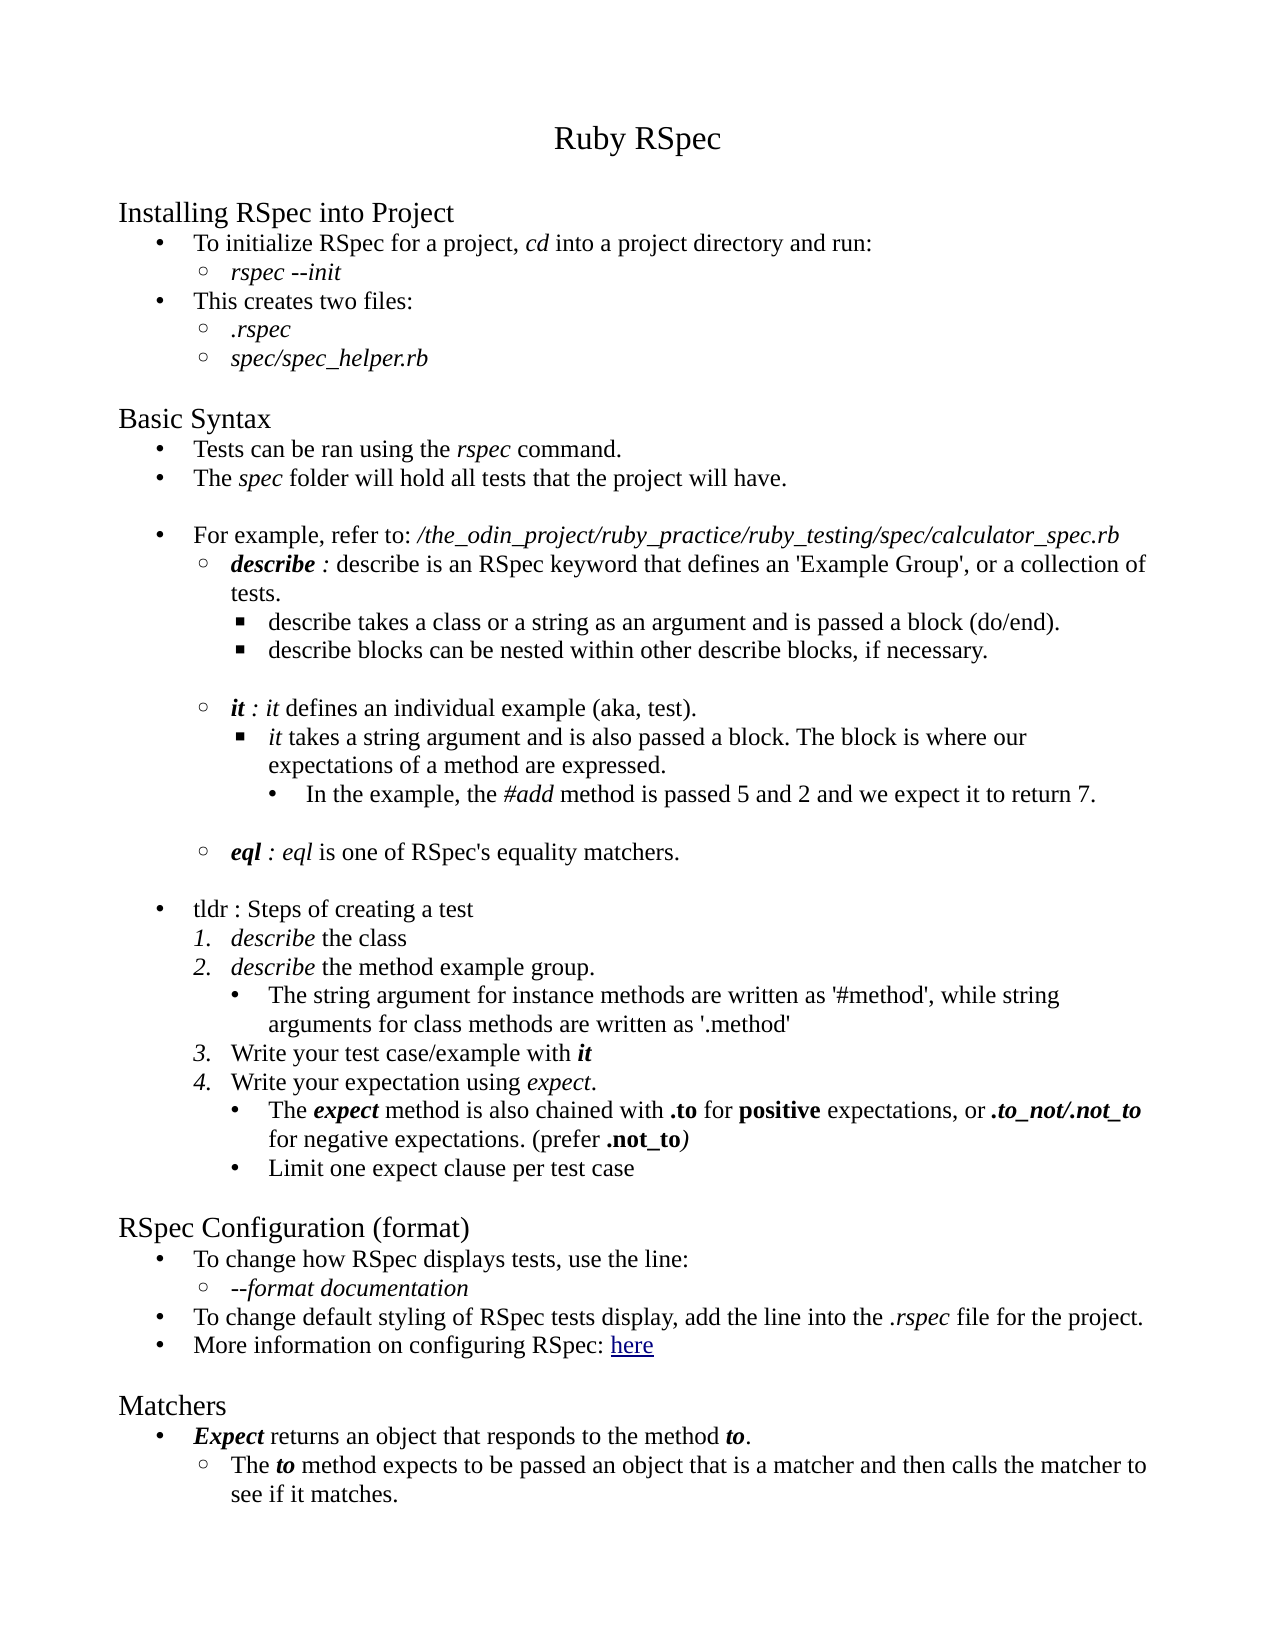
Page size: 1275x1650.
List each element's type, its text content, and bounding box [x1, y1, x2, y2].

list tldr : Steps of creating a test [156, 894, 1157, 923]
list To change how RSpec displays tests, use the line: [156, 1244, 1157, 1273]
text Basic Syntax [118, 401, 1157, 434]
list describe : describe is an RSpec keyword that defines an 'Example Group', or a collection of tests. [193, 549, 1157, 607]
list This creates two files: [156, 286, 1157, 314]
list it : it defines an individual example (aka, test). [193, 693, 1157, 722]
text Ruby RSpec [118, 118, 1157, 156]
list To change default styling of RSpec tests display, add the line into the .rspec file for the project. [156, 1302, 1157, 1330]
text Installing RSpec into Project [118, 195, 1157, 228]
text Matchers [118, 1388, 1157, 1421]
list eql : eql is one of RSpec's equality matchers. [193, 837, 1157, 866]
list In the example, the #add method is passed 5 and 2 and we expect it to return 7. [268, 779, 1157, 808]
list More information on configuring RSpec: here [156, 1330, 1157, 1359]
list Tests can be ran using the rspec command. [156, 434, 1157, 463]
list For example, refer to: /the_odin_project/ruby_practice/ruby_testing/spec/calculator_spec.rb [156, 521, 1157, 549]
list describe the method example group. [193, 952, 1157, 981]
list The spec folder will hold all tests that the project will have. [156, 463, 1157, 492]
list describe blocks can be nested within other describe blocks, if necessary. [231, 636, 1157, 664]
list describe the class [193, 923, 1157, 952]
list rspec --init [193, 257, 1157, 286]
list it takes a string argument and is also passed a block. The block is where our expectations of a method are expressed. [231, 722, 1157, 779]
list To initialize RSpec for a project, cd into a project directory and run: [156, 228, 1157, 257]
list Expect returns an object that responds to the method to. [156, 1421, 1157, 1450]
list The to method expects to be passed an object that is a matcher and then calls the matcher to see if it matches. [193, 1450, 1157, 1508]
list The string argument for instance methods are written as '#method', while string arguments for class methods are written as '.method' [231, 981, 1157, 1038]
list --format documentation [193, 1273, 1157, 1302]
list The expect method is also chained with .to for positive expectations, or .to_not/.not_to for negative expectations. (prefer .not_to) [231, 1096, 1157, 1153]
list spec/spec_helper.rb [193, 343, 1157, 372]
list .rspec [193, 314, 1157, 343]
list Write your test case/example with it [193, 1038, 1157, 1067]
list Limit one expect clause per test case [231, 1153, 1157, 1182]
list Write your expectation using expect. [193, 1067, 1157, 1096]
list describe takes a class or a string as an argument and is passed a block (do/end). [231, 607, 1157, 636]
text RSpec Configuration (format) [118, 1211, 1157, 1244]
